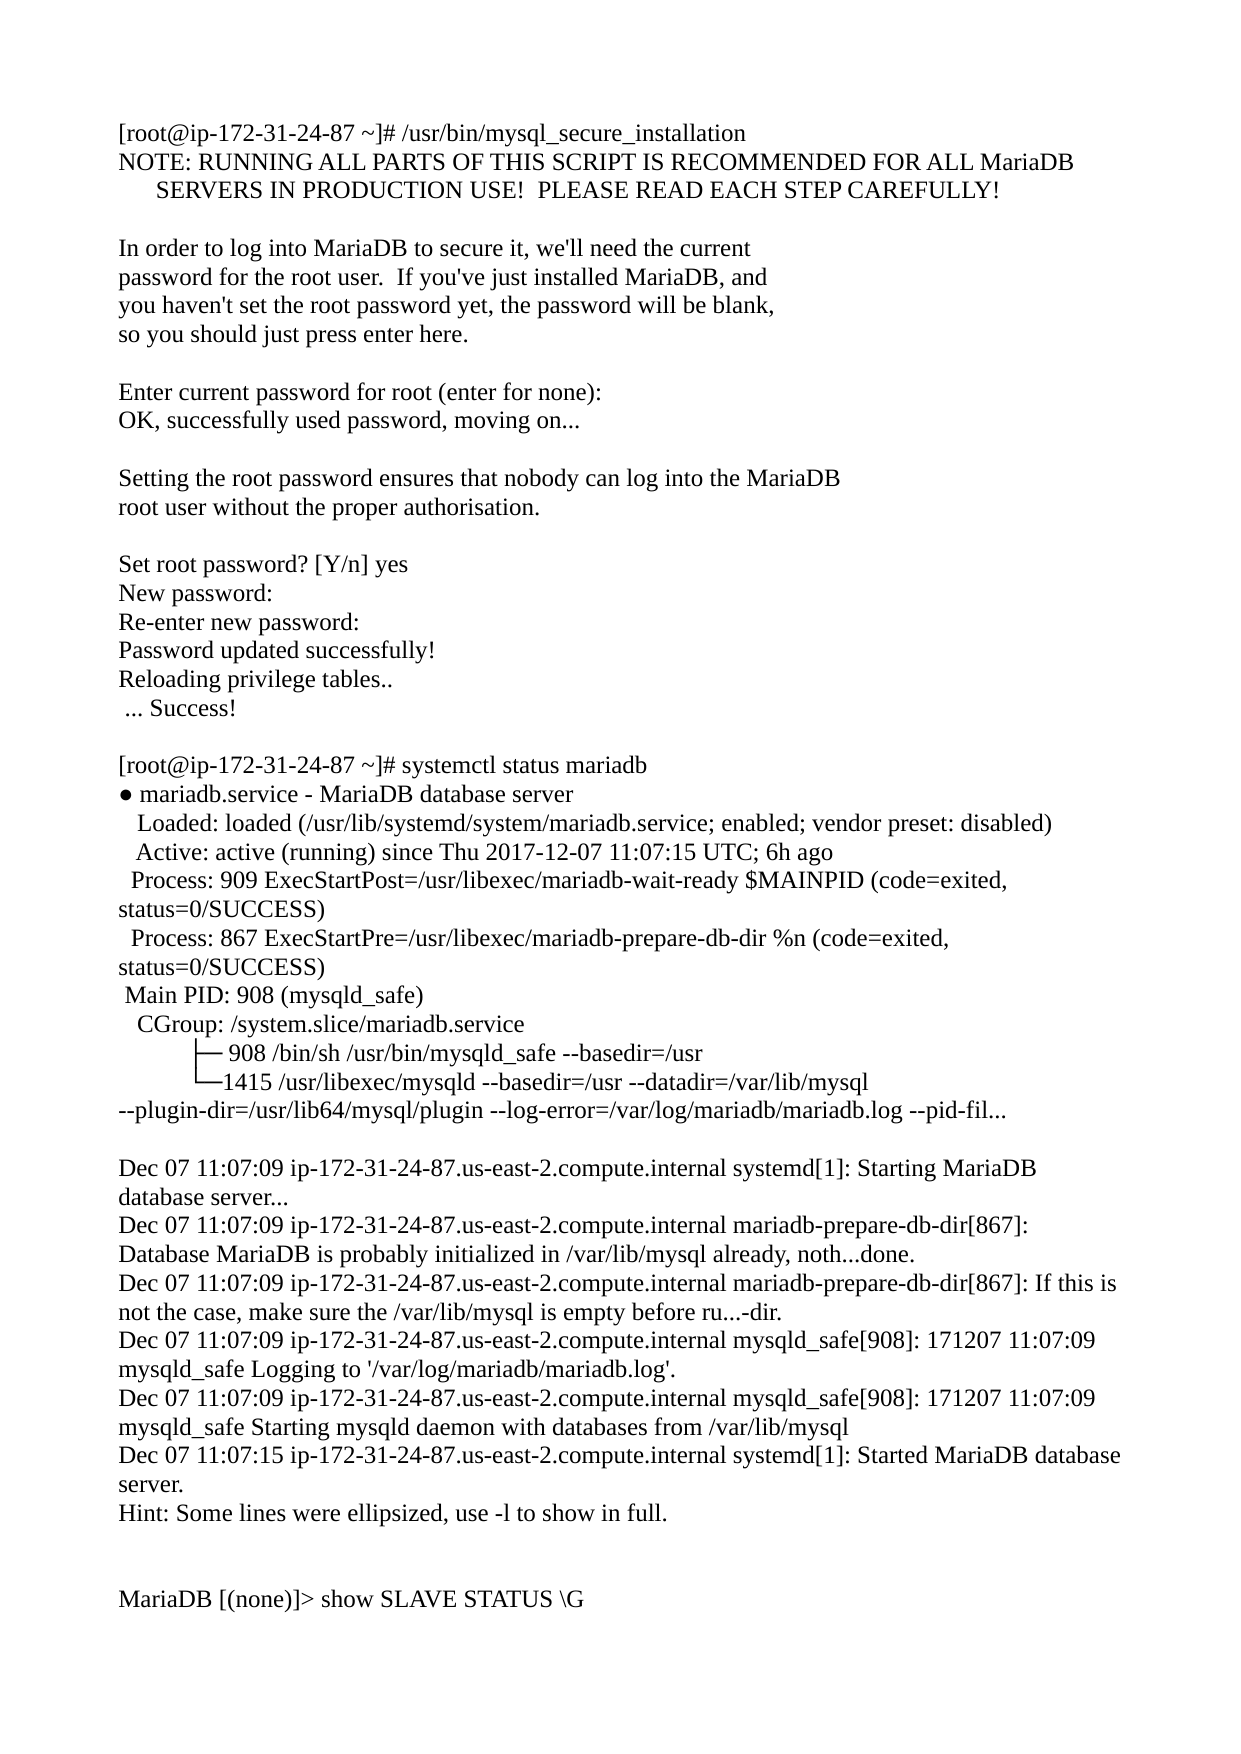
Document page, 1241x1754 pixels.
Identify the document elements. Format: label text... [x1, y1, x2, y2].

text Dec 07 11:07:09 ip-172-31-24-87.us-east-2.compute.internal mysqld_safe[908]: 171207 11:07:09 mysqld_safe Logging to '/var/log/mariadb/mariadb.log'. [118, 1326, 1122, 1383]
text Loaded: loaded (/usr/lib/systemd/system/mariadb.service; enabled; vendor preset: disabled) [118, 808, 1122, 837]
text Dec 07 11:07:09 ip-172-31-24-87.us-east-2.compute.internal systemd[1]: Starting MariaDB database server... [118, 1153, 1122, 1211]
text ... Success! [118, 693, 1122, 722]
text [root@ip-172-31-24-87 ~]# systemctl status mariadb [118, 751, 1122, 779]
text Enter current password for root (enter for none): [118, 377, 1122, 406]
text Process: 867 ExecStartPre=/usr/libexec/mariadb-prepare-db-dir %n (code=exited, status=0/SUCCESS) [118, 923, 1122, 981]
text Set root password? [Y/n] yes [118, 549, 1122, 578]
text Process: 909 ExecStartPost=/usr/libexec/mariadb-wait-ready $MAINPID (code=exited, status=0/SUCCESS) [118, 866, 1122, 923]
text Setting the root password ensures that nobody can log into the MariaDB [118, 463, 1122, 492]
text Password updated successfully! [118, 636, 1122, 664]
text NOTE: RUNNING ALL PARTS OF THIS SCRIPT IS RECOMMENDED FOR ALL MariaDB [118, 147, 1122, 176]
text Re-enter new password: [118, 607, 1122, 636]
text password for the root user. If you've just installed MariaDB, and [118, 262, 1122, 291]
text ├─ 908 /bin/sh /usr/bin/mysqld_safe --basedir=/usr [118, 1038, 195, 1067]
text Main PID: 908 (mysqld_safe) [118, 981, 1122, 1009]
text Reloading privilege tables.. [118, 664, 1122, 693]
text In order to log into MariaDB to secure it, we'll need the current [118, 233, 1122, 262]
text Dec 07 11:07:09 ip-172-31-24-87.us-east-2.compute.internal mysqld_safe[908]: 171207 11:07:09 mysqld_safe Starting mysqld daemon with databases from /var/lib/mysql [118, 1383, 1122, 1441]
text New password: [118, 578, 1122, 607]
text Hint: Some lines were ellipsized, use -l to show in full. [118, 1498, 1122, 1527]
text └─1415 /usr/libexec/mysqld --basedir=/usr --datadir=/var/lib/mysql --plugin-dir=/usr/lib64/mysql/plugin --log-error=/var/log/mariadb/mariadb.log --pid-fil... [118, 1067, 1122, 1124]
text MariaDB [(none)]> show SLAVE STATUS \G [118, 1584, 1122, 1613]
text [root@ip-172-31-24-87 ~]# /usr/bin/mysql_secure_installation [118, 118, 1122, 147]
text you haven't set the root password yet, the password will be blank, [118, 291, 1122, 319]
text Dec 07 11:07:09 ip-172-31-24-87.us-east-2.compute.internal mariadb-prepare-db-dir[867]: Database MariaDB is probably initialized in /var/lib/mysql already, noth...done. [118, 1211, 1122, 1268]
text OK, successfully used password, moving on... [118, 406, 1122, 434]
text Active: active (running) since Thu 2017-12-07 11:07:15 UTC; 6h ago [118, 837, 1122, 866]
text SERVERS IN PRODUCTION USE! PLEASE READ EACH STEP CAREFULLY! [118, 176, 1122, 204]
text ● mariadb.service - MariaDB database server [118, 779, 1122, 808]
text so you should just press enter here. [118, 319, 1122, 348]
text Dec 07 11:07:09 ip-172-31-24-87.us-east-2.compute.internal mariadb-prepare-db-dir[867]: If this is not the case, make sure the /var/lib/mysql is empty before ru...-dir. [118, 1268, 1122, 1326]
text Dec 07 11:07:15 ip-172-31-24-87.us-east-2.compute.internal systemd[1]: Started MariaDB database server. [118, 1441, 1122, 1498]
text root user without the proper authorisation. [118, 492, 1122, 521]
text ├─ 908 /bin/sh /usr/bin/mysqld_safe --basedir=/usr [197, 1038, 1122, 1067]
text CGroup: /system.slice/mariadb.service [118, 1009, 1122, 1038]
